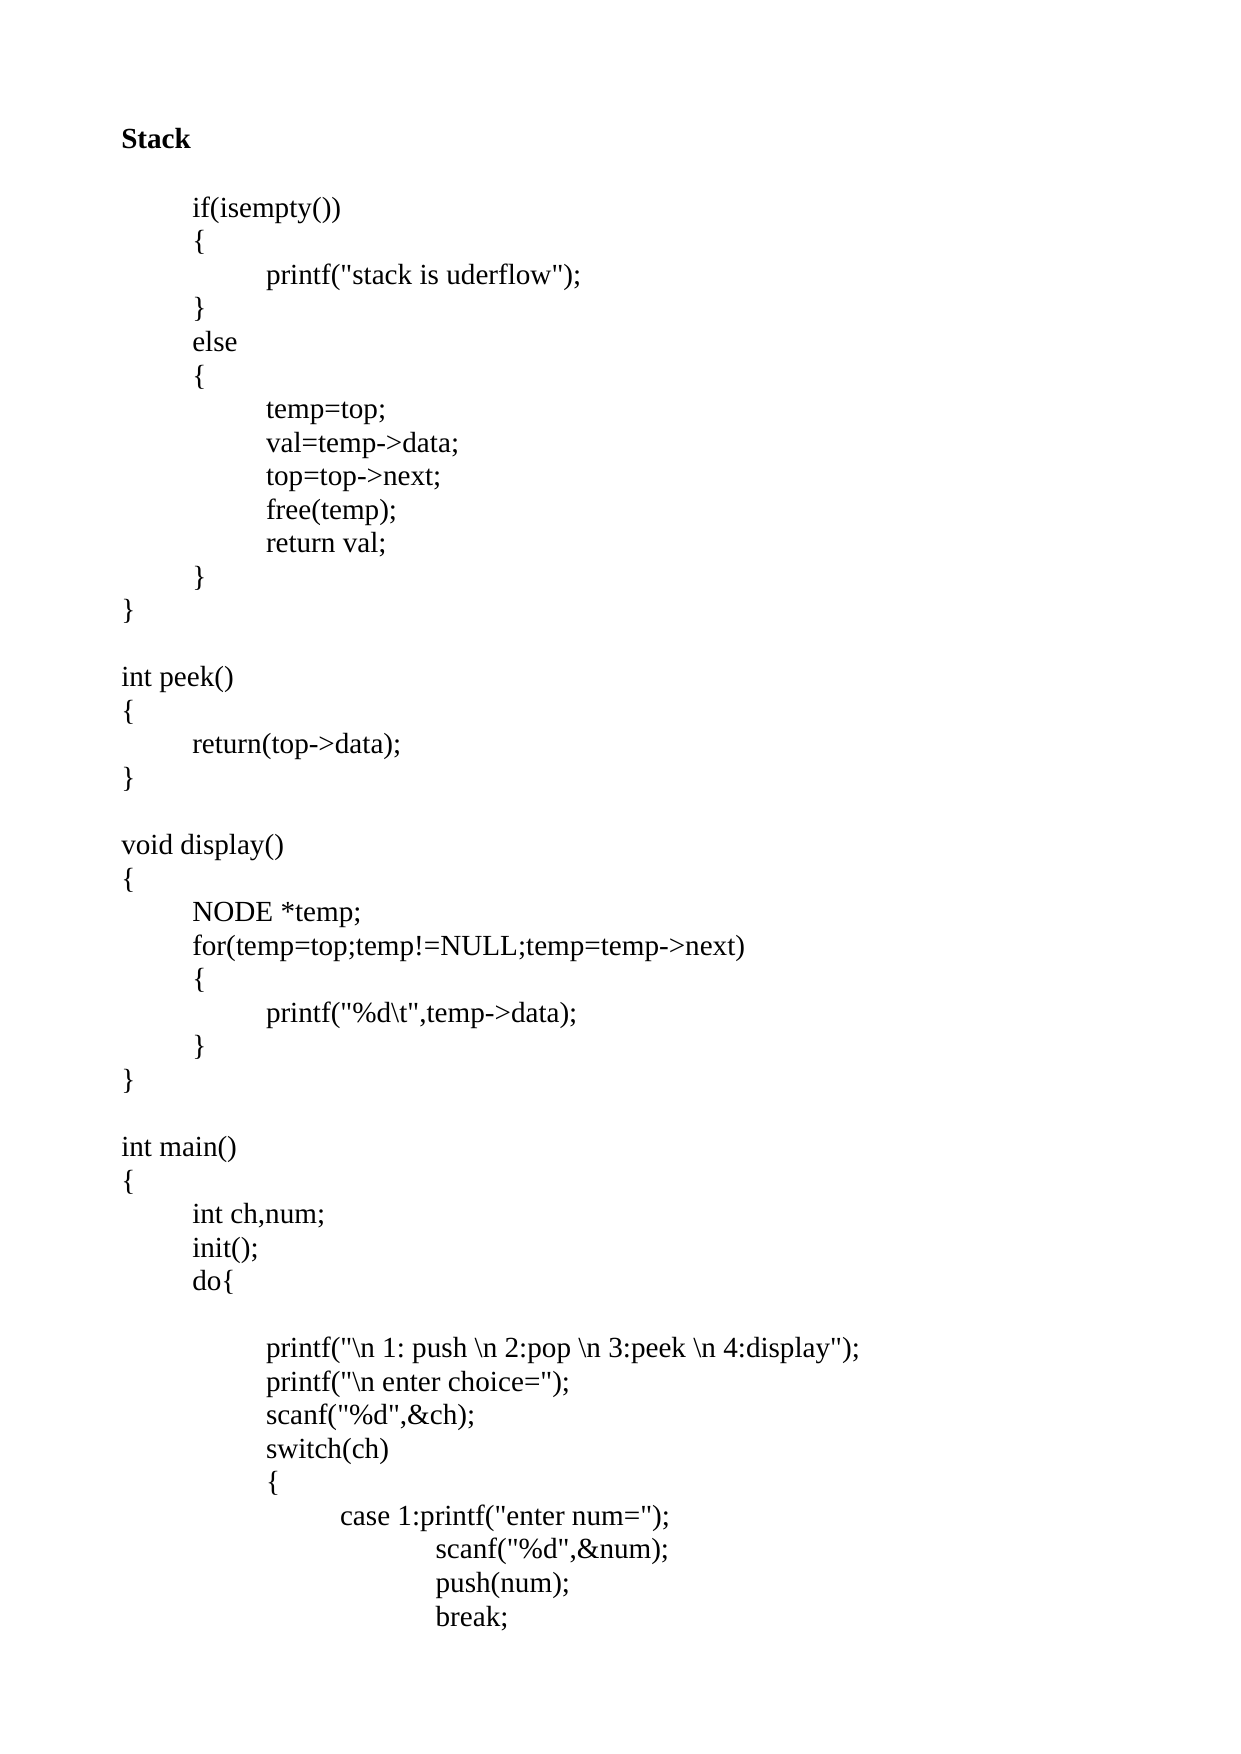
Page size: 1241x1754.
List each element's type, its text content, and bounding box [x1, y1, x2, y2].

text int main() [118, 1129, 1122, 1163]
text temp=top; [118, 391, 1122, 425]
text init(); [118, 1230, 1122, 1263]
text { [118, 1464, 1122, 1498]
text int peek() [118, 659, 1122, 693]
text } [118, 1062, 1122, 1096]
text scanf("%d",&ch); [118, 1397, 1122, 1431]
text NODE *temp; [118, 894, 1122, 928]
text for(temp=top;temp!=NULL;temp=temp->next) [118, 928, 1122, 961]
text int ch,num; [118, 1196, 1122, 1230]
text { [118, 358, 1122, 391]
text { [118, 1163, 1122, 1196]
text do{ [118, 1263, 1122, 1297]
text else [118, 324, 1122, 358]
text } [118, 592, 1122, 626]
text printf("\n enter choice="); [118, 1364, 1122, 1397]
text } [118, 760, 1122, 794]
text return(top->data); [118, 727, 1122, 760]
text printf("%d\t",temp->data); [118, 995, 1122, 1028]
text switch(ch) [118, 1431, 1122, 1464]
text { [118, 861, 1122, 894]
text push(num); [118, 1565, 1122, 1599]
text case 1:printf("enter num="); [118, 1498, 1122, 1532]
text return val; [118, 525, 1122, 559]
text free(temp); [118, 492, 1122, 525]
text top=top->next; [118, 458, 1122, 492]
text { [118, 223, 1122, 257]
text } [118, 291, 1122, 324]
text break; [118, 1599, 1122, 1635]
text } [118, 559, 1122, 592]
text void display() [118, 827, 1122, 861]
text if(isempty()) [118, 187, 1122, 223]
text { [118, 961, 1122, 995]
text { [118, 693, 1122, 727]
text } [118, 1028, 1122, 1062]
text printf("\n 1: push \n 2:pop \n 3:peek \n 4:display"); [118, 1330, 1122, 1364]
text scanf("%d",&num); [118, 1532, 1122, 1565]
text printf("stack is uderflow"); [118, 257, 1122, 291]
text val=temp->data; [118, 425, 1122, 458]
